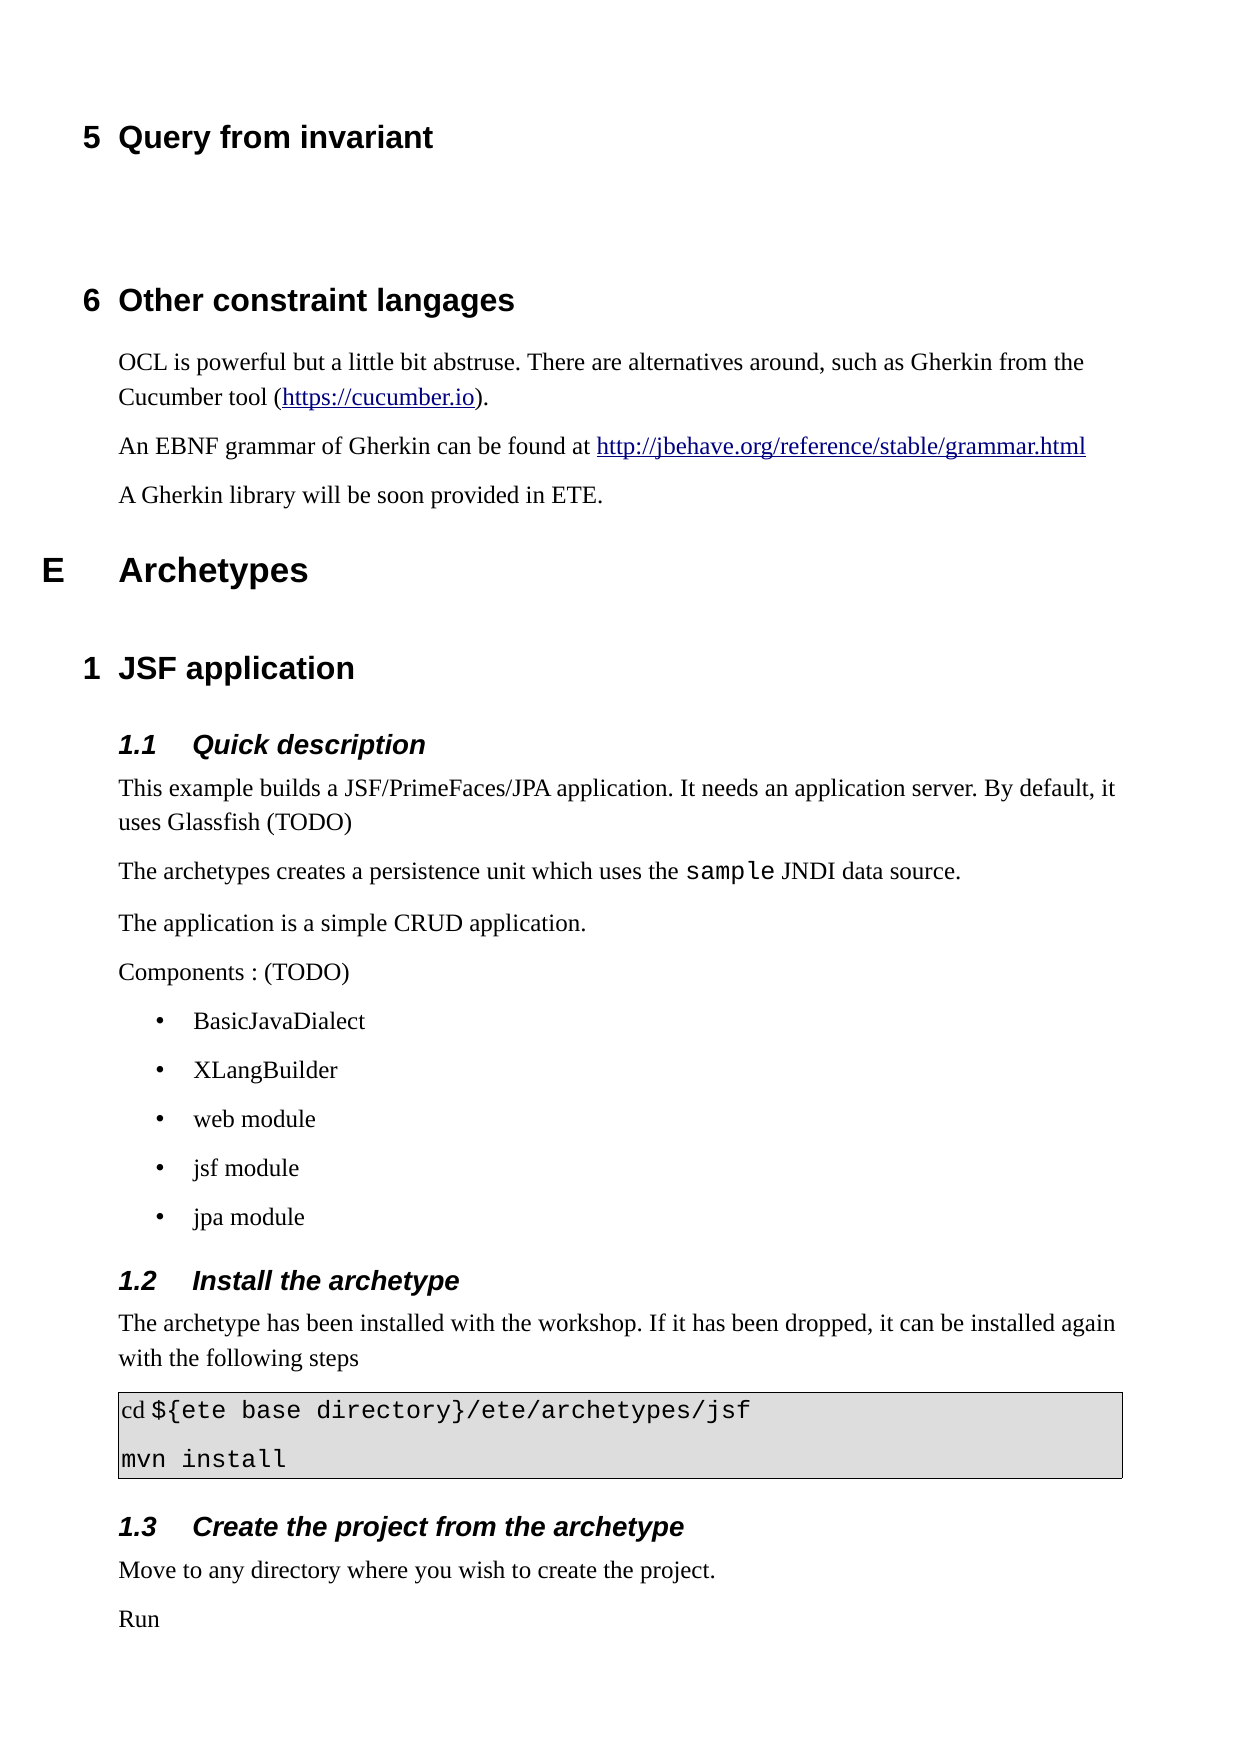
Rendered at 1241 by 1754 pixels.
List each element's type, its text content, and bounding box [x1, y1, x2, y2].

subtitle Archetypes [41, 550, 1122, 590]
text A Gherkin library will be soon provided in ETE. [118, 480, 1122, 508]
text Move to any directory where you wish to create the project. [118, 1555, 1122, 1584]
list mvn install [119, 1443, 1122, 1478]
text The archetypes creates a persistence unit which uses the sample JNDI data source. [118, 856, 1122, 887]
list XLangBuilder [156, 1055, 1122, 1084]
list jsf module [156, 1153, 1122, 1182]
text Run [118, 1604, 1122, 1633]
text Components : (TODO) [118, 957, 1122, 986]
subtitle Install the archetype [118, 1264, 1122, 1296]
subtitle Create the project from the archetype [118, 1511, 1122, 1542]
text This example builds a JSF/PrimeFaces/JPA application. It needs an application server. By default, it uses Glassfish (TODO) [118, 773, 1122, 836]
text The archetype has been installed with the workshop. If it has been dropped, it can be installed again with the following steps [118, 1308, 1122, 1372]
subtitle Quick description [118, 728, 1122, 760]
list web module [156, 1104, 1122, 1133]
subtitle Other constraint langages [83, 281, 1122, 318]
subtitle JSF application [83, 650, 1122, 687]
list jpa module [156, 1202, 1122, 1231]
subtitle Query from invariant [83, 118, 1122, 155]
text The application is a simple CRUD application. [118, 908, 1122, 937]
text OCL is powerful but a little bit abstruse. There are alternatives around, such as Gherkin from the Cucumber tool (https://cucumber.io). [118, 347, 1122, 410]
list BasicJavaDialect [156, 1006, 1122, 1035]
text An EBNF grammar of Gherkin can be found at http://jbehave.org/reference/stable/grammar.html [118, 431, 1122, 459]
list cd ${ete base directory}/ete/archetypes/jsf [119, 1393, 1122, 1426]
